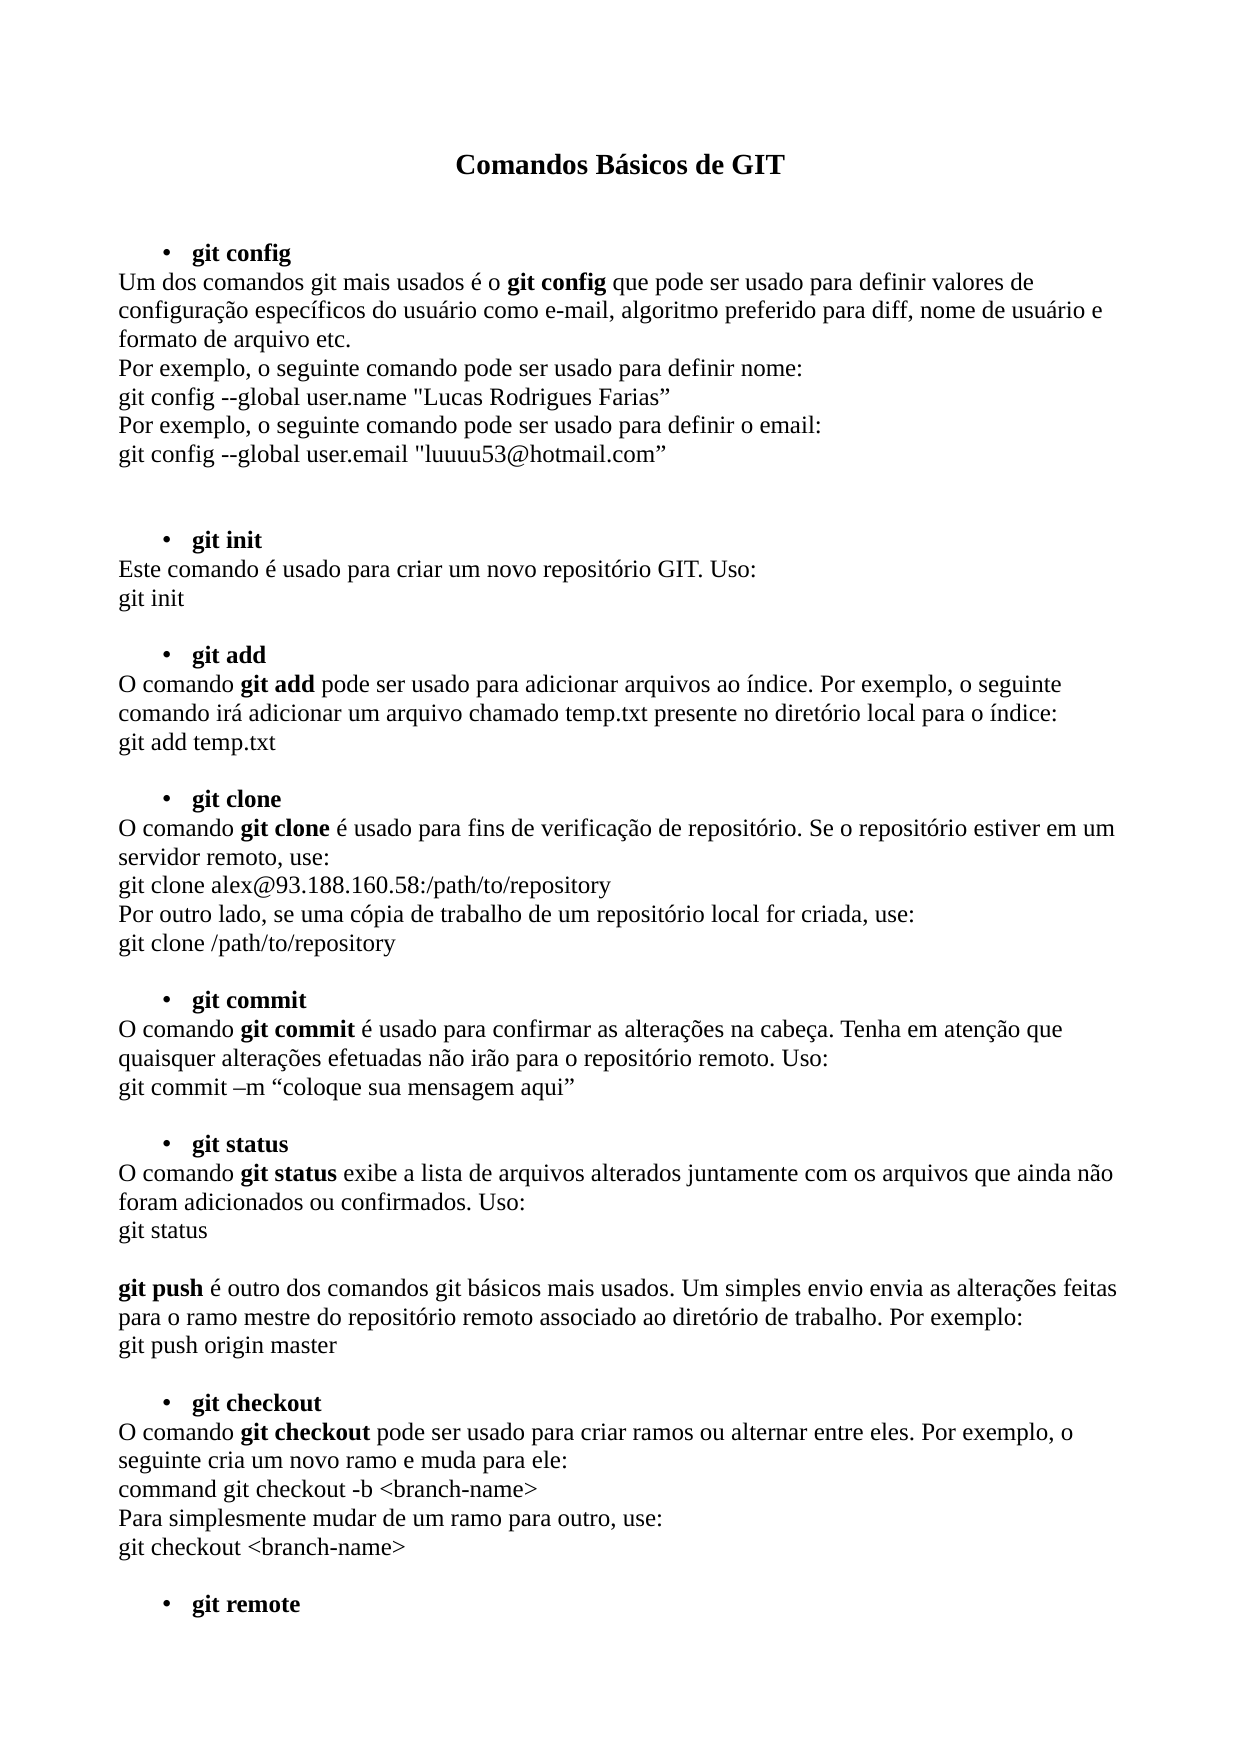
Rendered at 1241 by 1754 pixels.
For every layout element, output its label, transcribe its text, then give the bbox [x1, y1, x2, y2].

text O comando git checkout pode ser usado para criar ramos ou alternar entre eles. Por exemplo, o seguinte cria um novo ramo e muda para ele: [118, 1417, 1122, 1474]
text Por exemplo, o seguinte comando pode ser usado para definir nome: [118, 353, 1122, 382]
text git push é outro dos comandos git básicos mais usados. Um simples envio envia as alterações feitas para o ramo mestre do repositório remoto associado ao diretório de trabalho. Por exemplo: [118, 1273, 1122, 1330]
text Comandos Básicos de GIT [118, 147, 1122, 180]
text O comando git commit é usado para confirmar as alterações na cabeça. Tenha em atenção que quaisquer alterações efetuadas não irão para o repositório remoto. Uso: [118, 1014, 1122, 1072]
text git push origin master [118, 1330, 1122, 1359]
text Para simplesmente mudar de um ramo para outro, use: [118, 1503, 1122, 1532]
text git clone /path/to/repository [118, 928, 1122, 957]
text O comando git add pode ser usado para adicionar arquivos ao índice. Por exemplo, o seguinte comando irá adicionar um arquivo chamado temp.txt presente no diretório local para o índice: [118, 669, 1122, 727]
text git checkout <branch-name> [118, 1532, 1122, 1560]
text git config --global user.email "luuuu53@hotmail.com” [118, 439, 1122, 468]
list git remote [162, 1589, 1122, 1618]
list git commit [162, 985, 1122, 1014]
text O comando git clone é usado para fins de verificação de repositório. Se o repositório estiver em um servidor remoto, use: [118, 813, 1122, 870]
list git init [162, 525, 1122, 554]
text git add temp.txt [118, 727, 1122, 755]
text git config --global user.name "Lucas Rodrigues Farias” [118, 382, 1122, 410]
text git commit –m “coloque sua mensagem aqui” [118, 1072, 1122, 1100]
text git init [118, 583, 1122, 612]
text git status [118, 1215, 1122, 1244]
list git clone [162, 784, 1122, 813]
list git config [162, 238, 1122, 267]
text git clone alex@93.188.160.58:/path/to/repository [118, 870, 1122, 899]
text Este comando é usado para criar um novo repositório GIT. Uso: [118, 554, 1122, 583]
list git checkout [162, 1388, 1122, 1417]
text O comando git status exibe a lista de arquivos alterados juntamente com os arquivos que ainda não foram adicionados ou confirmados. Uso: [118, 1158, 1122, 1215]
list git add [162, 640, 1122, 669]
list git status [162, 1129, 1122, 1158]
text Um dos comandos git mais usados é o git config que pode ser usado para definir valores de configuração específicos do usuário como e-mail, algoritmo preferido para diff, nome de usuário e formato de arquivo etc. [118, 267, 1122, 353]
text command git checkout -b <branch-name> [118, 1474, 1122, 1503]
text Por exemplo, o seguinte comando pode ser usado para definir o email: [118, 410, 1122, 439]
text Por outro lado, se uma cópia de trabalho de um repositório local for criada, use: [118, 899, 1122, 928]
